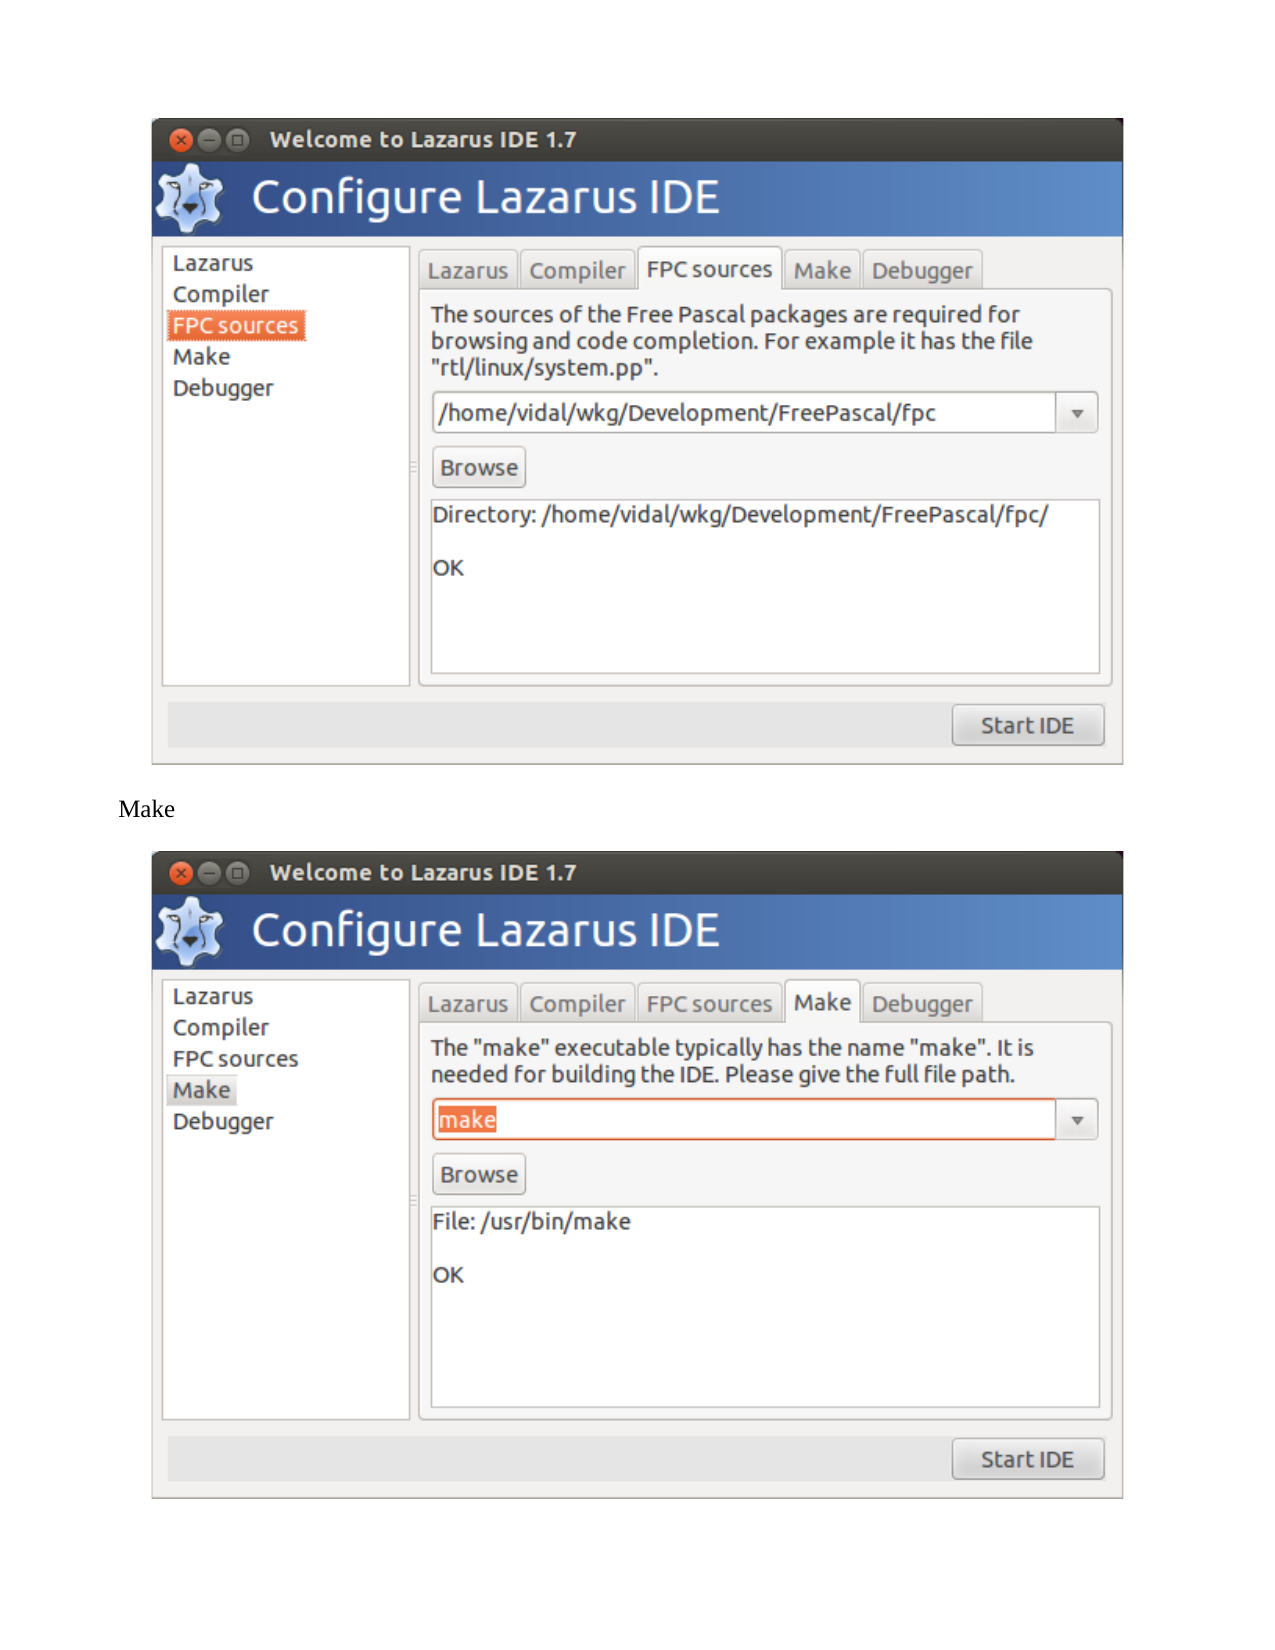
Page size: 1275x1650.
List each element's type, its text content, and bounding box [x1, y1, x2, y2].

picture [151, 851, 1124, 1499]
picture [151, 118, 1124, 765]
text Make [118, 794, 1157, 822]
